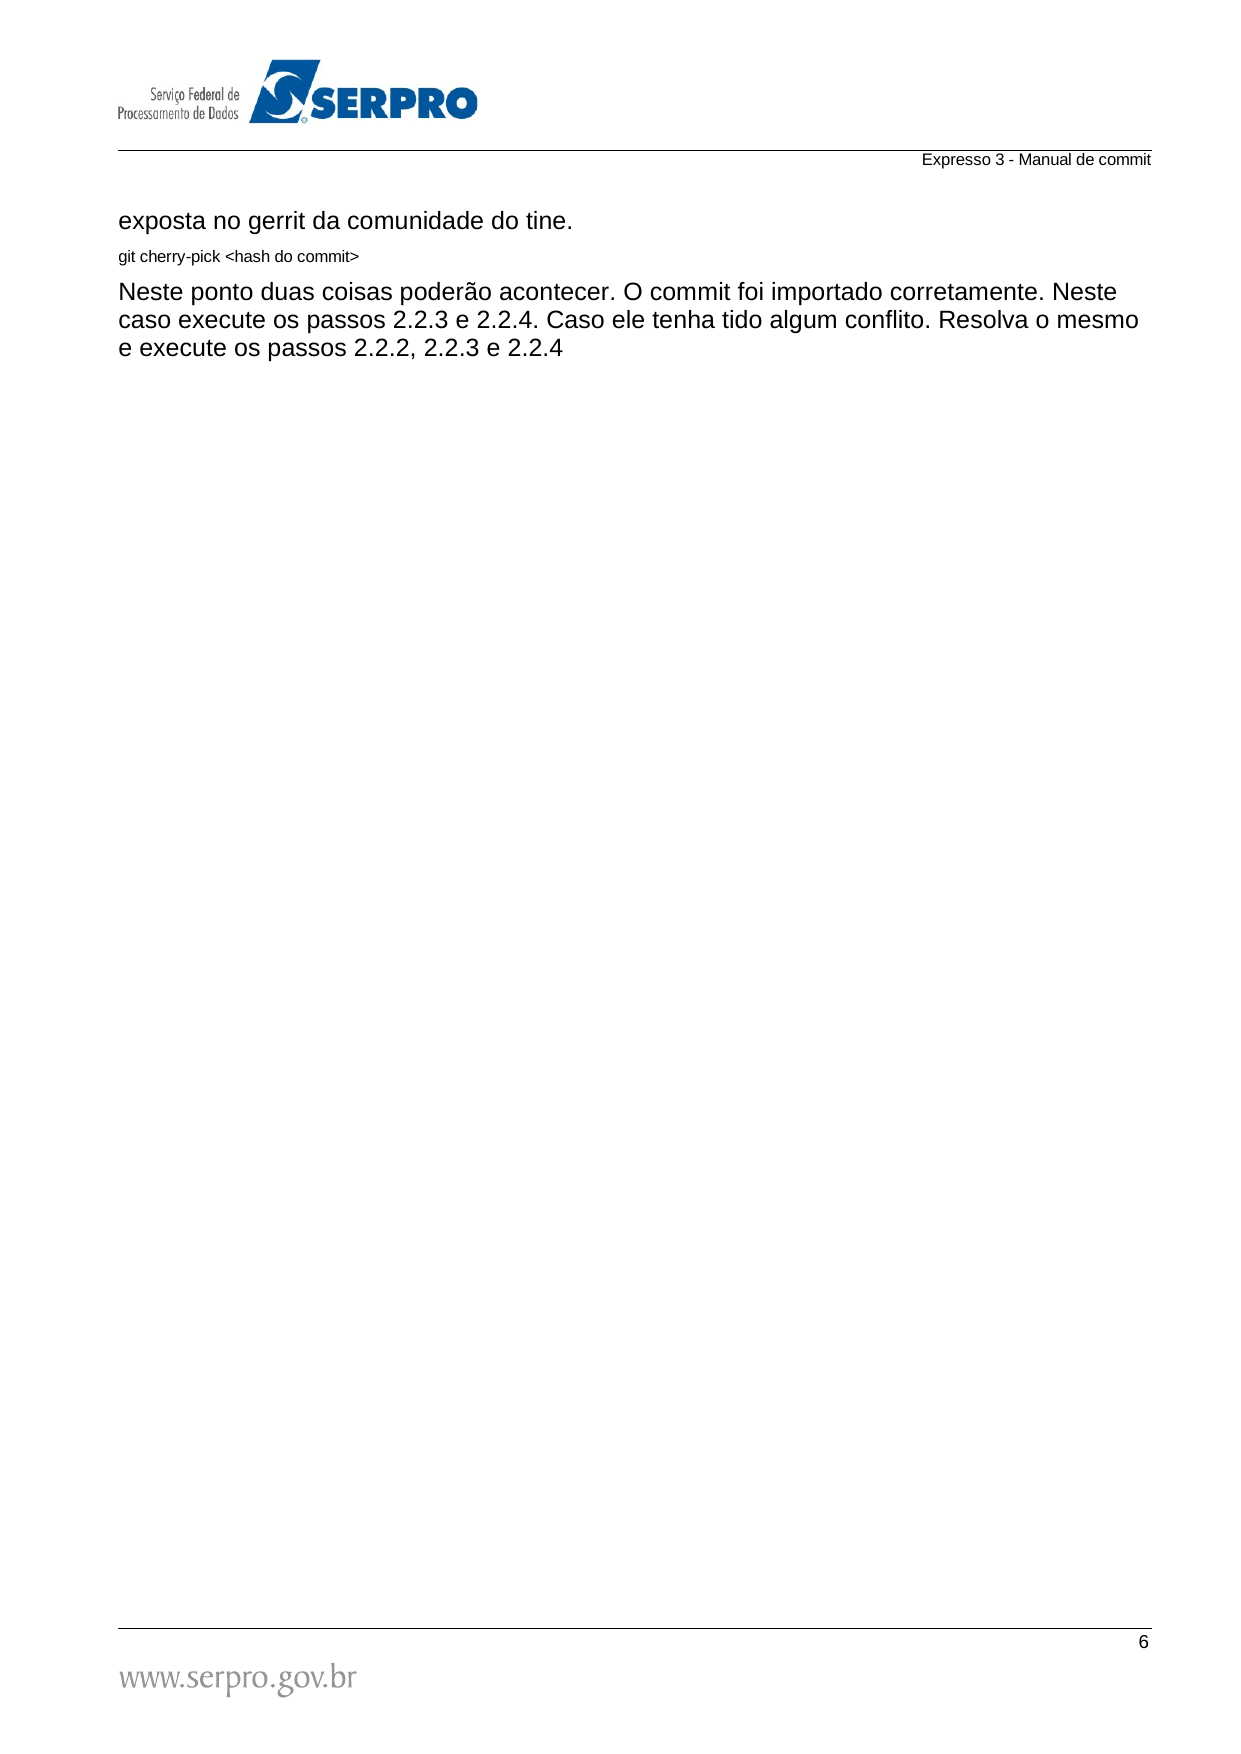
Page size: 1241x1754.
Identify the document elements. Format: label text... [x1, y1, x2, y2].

picture [118, 59, 478, 124]
text Neste ponto duas coisas poderão acontecer. O commit foi importado corretamente. Neste caso execute os passos 2.2.3 e 2.2.4. Caso ele tenha tido algum conflito. Resolva o mesmo e execute os passos 2.2.2, 2.2.3 e 2.2.4 [118, 278, 1152, 362]
text exposta no gerrit da comunidade do tine. [118, 207, 1152, 235]
text git cherry-pick <hash do commit> [118, 247, 1152, 266]
